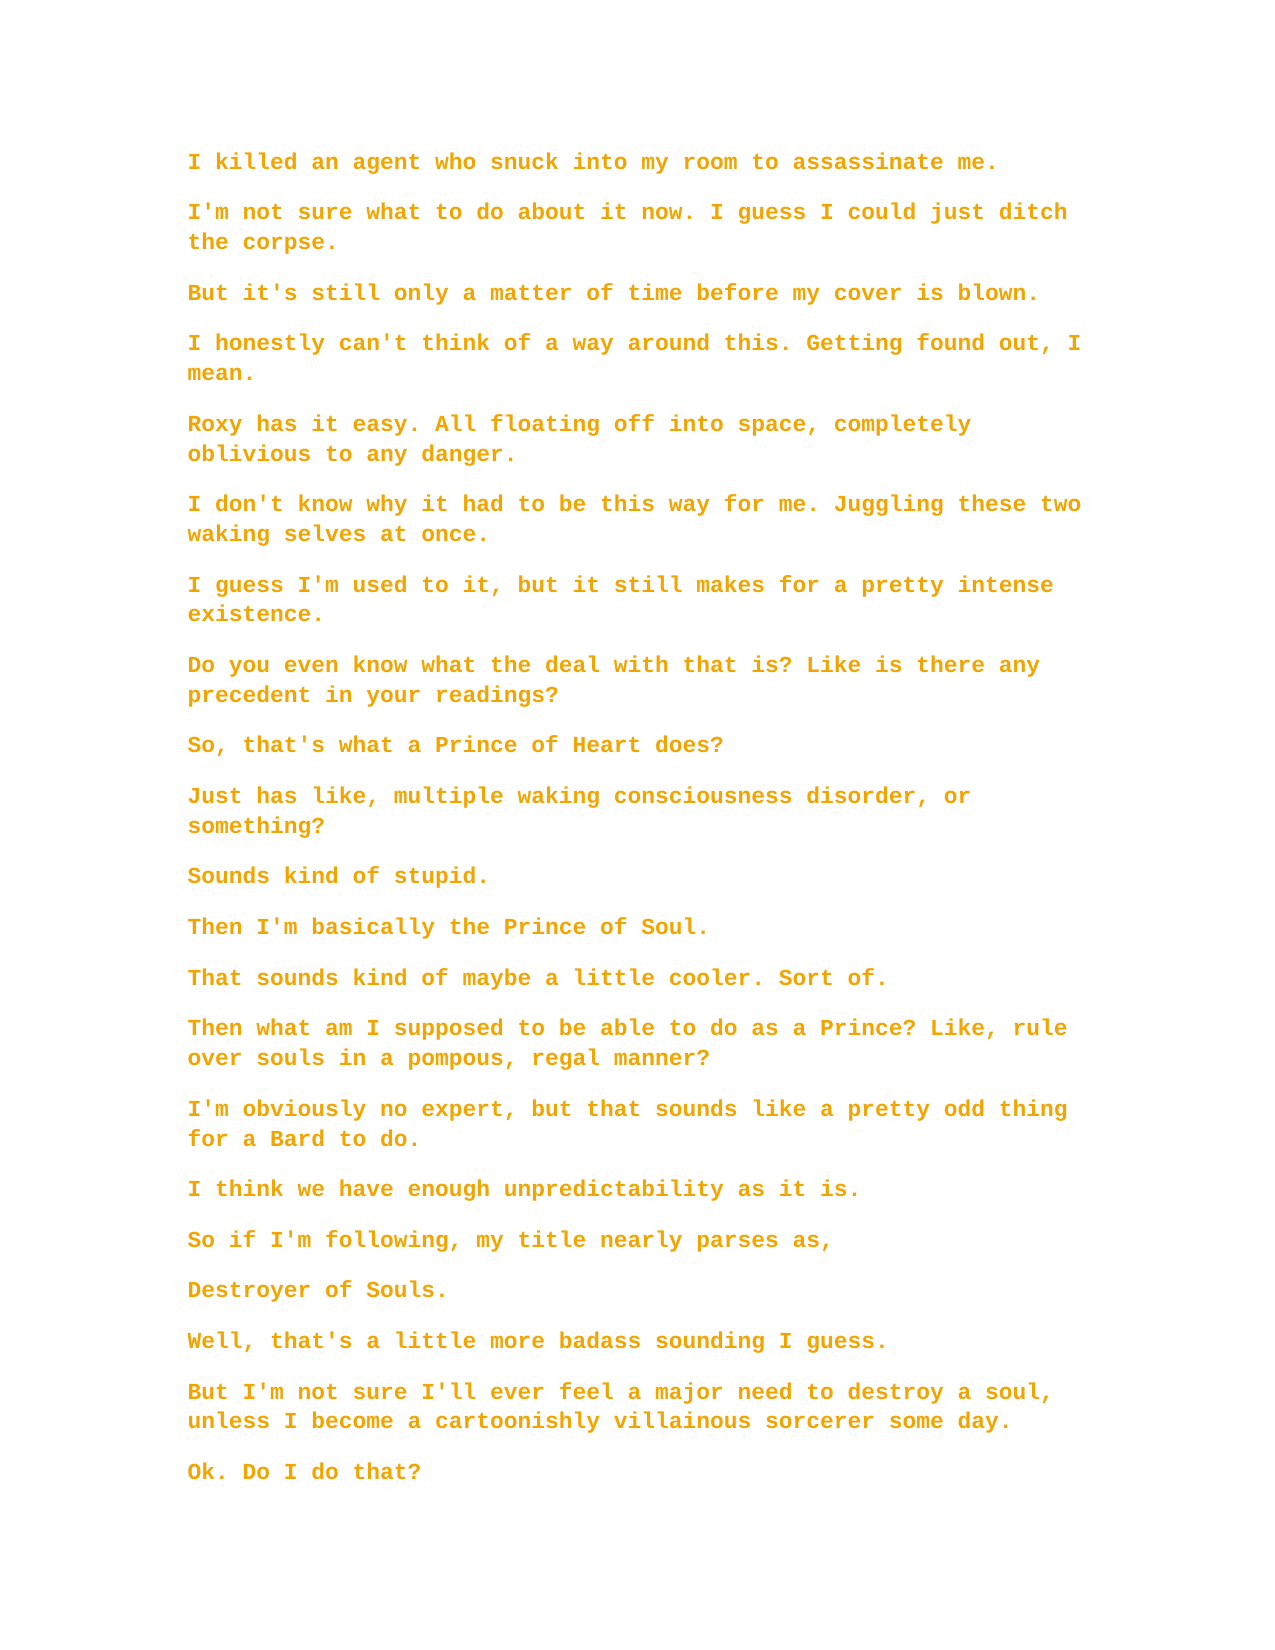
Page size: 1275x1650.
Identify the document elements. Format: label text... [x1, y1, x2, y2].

text Then what am I supposed to be able to do as a Prince? Like, rule over souls in a pompous, regal manner? [187, 1017, 1087, 1072]
text So, that's what a Prince of Heart does? [187, 734, 1087, 760]
text Sounds kind of stupid. [187, 865, 1087, 891]
text Destroyer of Souls. [187, 1279, 1087, 1305]
text So if I'm following, my title nearly parses as, [187, 1228, 1087, 1254]
text That sounds kind of maybe a little cooler. Sort of. [187, 966, 1087, 992]
text Roxy has it easy. All floating off into space, completely oblivious to any danger. [187, 412, 1087, 468]
text I guess I'm used to it, but it still makes for a pretty intense existence. [187, 573, 1087, 629]
text I killed an agent who snuck into my room to assassinate me. [187, 150, 1087, 176]
text I'm obviously no expert, but that sounds like a pretty odd thing for a Bard to do. [187, 1097, 1087, 1153]
text Just has like, multiple waking consciousness disorder, or something? [187, 784, 1087, 840]
text Then I'm basically the Prince of Soul. [187, 915, 1087, 941]
text I think we have enough unpredictability as it is. [187, 1177, 1087, 1203]
text But it's still only a matter of time before my cover is blown. [187, 281, 1087, 307]
text Well, that's a little more badass sounding I guess. [187, 1329, 1087, 1355]
text But I'm not sure I'll ever feel a major need to destroy a soul, unless I become a cartoonishly villainous sorcerer some day. [187, 1380, 1087, 1436]
text Ok. Do I do that? [187, 1460, 1087, 1486]
text I don't know why it had to be this way for me. Juggling these two waking selves at once. [187, 492, 1087, 548]
text Do you even know what the deal with that is? Like is there any precedent in your readings? [187, 653, 1087, 709]
text I'm not sure what to do about it now. I guess I could just ditch the corpse. [187, 201, 1087, 256]
text I honestly can't think of a way around this. Getting found out, I mean. [187, 332, 1087, 387]
